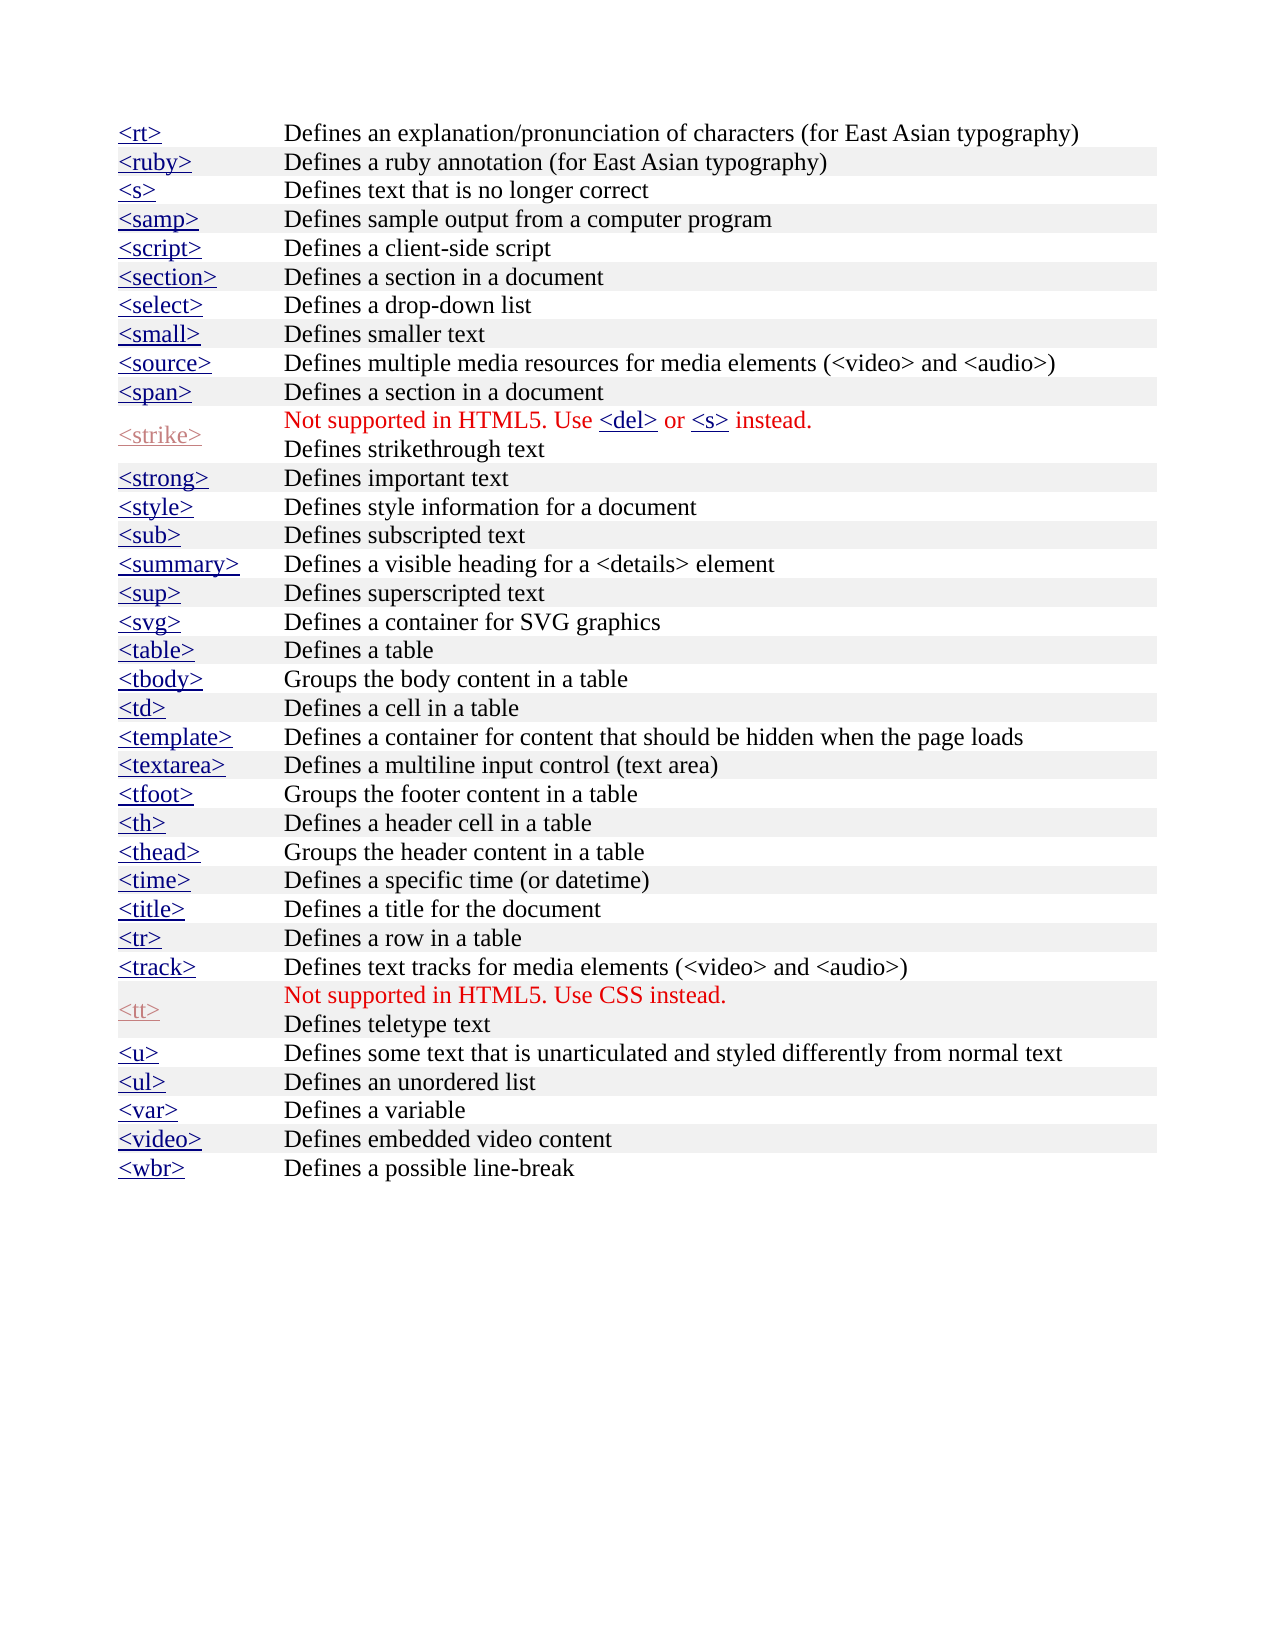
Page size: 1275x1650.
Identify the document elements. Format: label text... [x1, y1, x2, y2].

table_cell Defines subscripted text [284, 521, 1157, 549]
table_cell Groups the body content in a table [284, 664, 1157, 693]
table_cell <track> [118, 952, 284, 981]
table_cell Defines a section in a document [284, 262, 1157, 291]
table_cell <sup> [118, 578, 284, 607]
table_cell <video> [118, 1124, 284, 1153]
table_cell <template> [118, 722, 284, 751]
table_cell <strong> [118, 463, 284, 492]
table_cell Defines a header cell in a table [284, 808, 1157, 837]
table_cell <source> [118, 348, 284, 377]
table_cell <script> [118, 233, 284, 262]
table_cell Defines a specific time (or datetime) [284, 866, 1157, 894]
table_cell <span> [118, 377, 284, 406]
table_cell <u> [118, 1038, 284, 1067]
table_cell <sub> [118, 521, 284, 549]
table_cell Defines sample output from a computer program [284, 204, 1157, 233]
table_cell <svg> [118, 607, 284, 636]
table_cell Not supported in HTML5. Use <del> or <s> instead. Defines strikethrough text [284, 406, 1157, 463]
table_cell Groups the header content in a table [284, 837, 1157, 866]
table_cell <title> [118, 894, 284, 923]
table_cell Defines text tracks for media elements (<video> and <audio>) [284, 952, 1157, 981]
table_cell <samp> [118, 204, 284, 233]
table_cell Groups the footer content in a table [284, 779, 1157, 808]
table_cell <ruby> [118, 147, 284, 176]
table_cell Defines a title for the document [284, 894, 1157, 923]
table_cell <style> [118, 492, 284, 521]
table_cell Defines an unordered list [284, 1067, 1157, 1096]
table_cell Defines text that is no longer correct [284, 176, 1157, 204]
table_cell <tfoot> [118, 779, 284, 808]
table_cell Defines a section in a document [284, 377, 1157, 406]
table_cell <strike> [118, 406, 284, 463]
table_cell <td> [118, 693, 284, 722]
table_cell <select> [118, 291, 284, 319]
table_cell <rt> [118, 118, 284, 147]
table_cell Defines a cell in a table [284, 693, 1157, 722]
table_cell Defines smaller text [284, 319, 1157, 348]
table_cell Defines a container for SVG graphics [284, 607, 1157, 636]
table_cell Defines an explanation/pronunciation of characters (for East Asian typography) [284, 118, 1157, 147]
table_cell <tbody> [118, 664, 284, 693]
table_cell <s> [118, 176, 284, 204]
table_cell <small> [118, 319, 284, 348]
table_cell Defines style information for a document [284, 492, 1157, 521]
table_cell Defines a container for content that should be hidden when the page loads [284, 722, 1157, 751]
table_cell <table> [118, 636, 284, 664]
table_cell Defines a row in a table [284, 923, 1157, 952]
table_cell <thead> [118, 837, 284, 866]
table_cell Defines important text [284, 463, 1157, 492]
table_cell Defines embedded video content [284, 1124, 1157, 1153]
table_cell Defines multiple media resources for media elements (<video> and <audio>) [284, 348, 1157, 377]
table_cell <tt> [118, 981, 284, 1038]
table_cell Defines a client-side script [284, 233, 1157, 262]
table_cell Defines some text that is unarticulated and styled differently from normal text [284, 1038, 1157, 1067]
table_cell <tr> [118, 923, 284, 952]
table_cell Defines a visible heading for a <details> element [284, 549, 1157, 578]
table_cell Defines a table [284, 636, 1157, 664]
table_cell <time> [118, 866, 284, 894]
table_cell <textarea> [118, 751, 284, 779]
table_cell Defines a possible line-break [284, 1153, 1157, 1182]
table_cell <var> [118, 1096, 284, 1124]
table_cell Defines a multiline input control (text area) [284, 751, 1157, 779]
table_cell <th> [118, 808, 284, 837]
table_cell <ul> [118, 1067, 284, 1096]
table_cell Defines superscripted text [284, 578, 1157, 607]
table_cell <section> [118, 262, 284, 291]
table_cell <wbr> [118, 1153, 284, 1182]
table_cell Defines a variable [284, 1096, 1157, 1124]
table_cell Defines a ruby annotation (for East Asian typography) [284, 147, 1157, 176]
table_cell Defines a drop-down list [284, 291, 1157, 319]
table_cell Not supported in HTML5. Use CSS instead. Defines teletype text [284, 981, 1157, 1038]
table_cell <summary> [118, 549, 284, 578]
